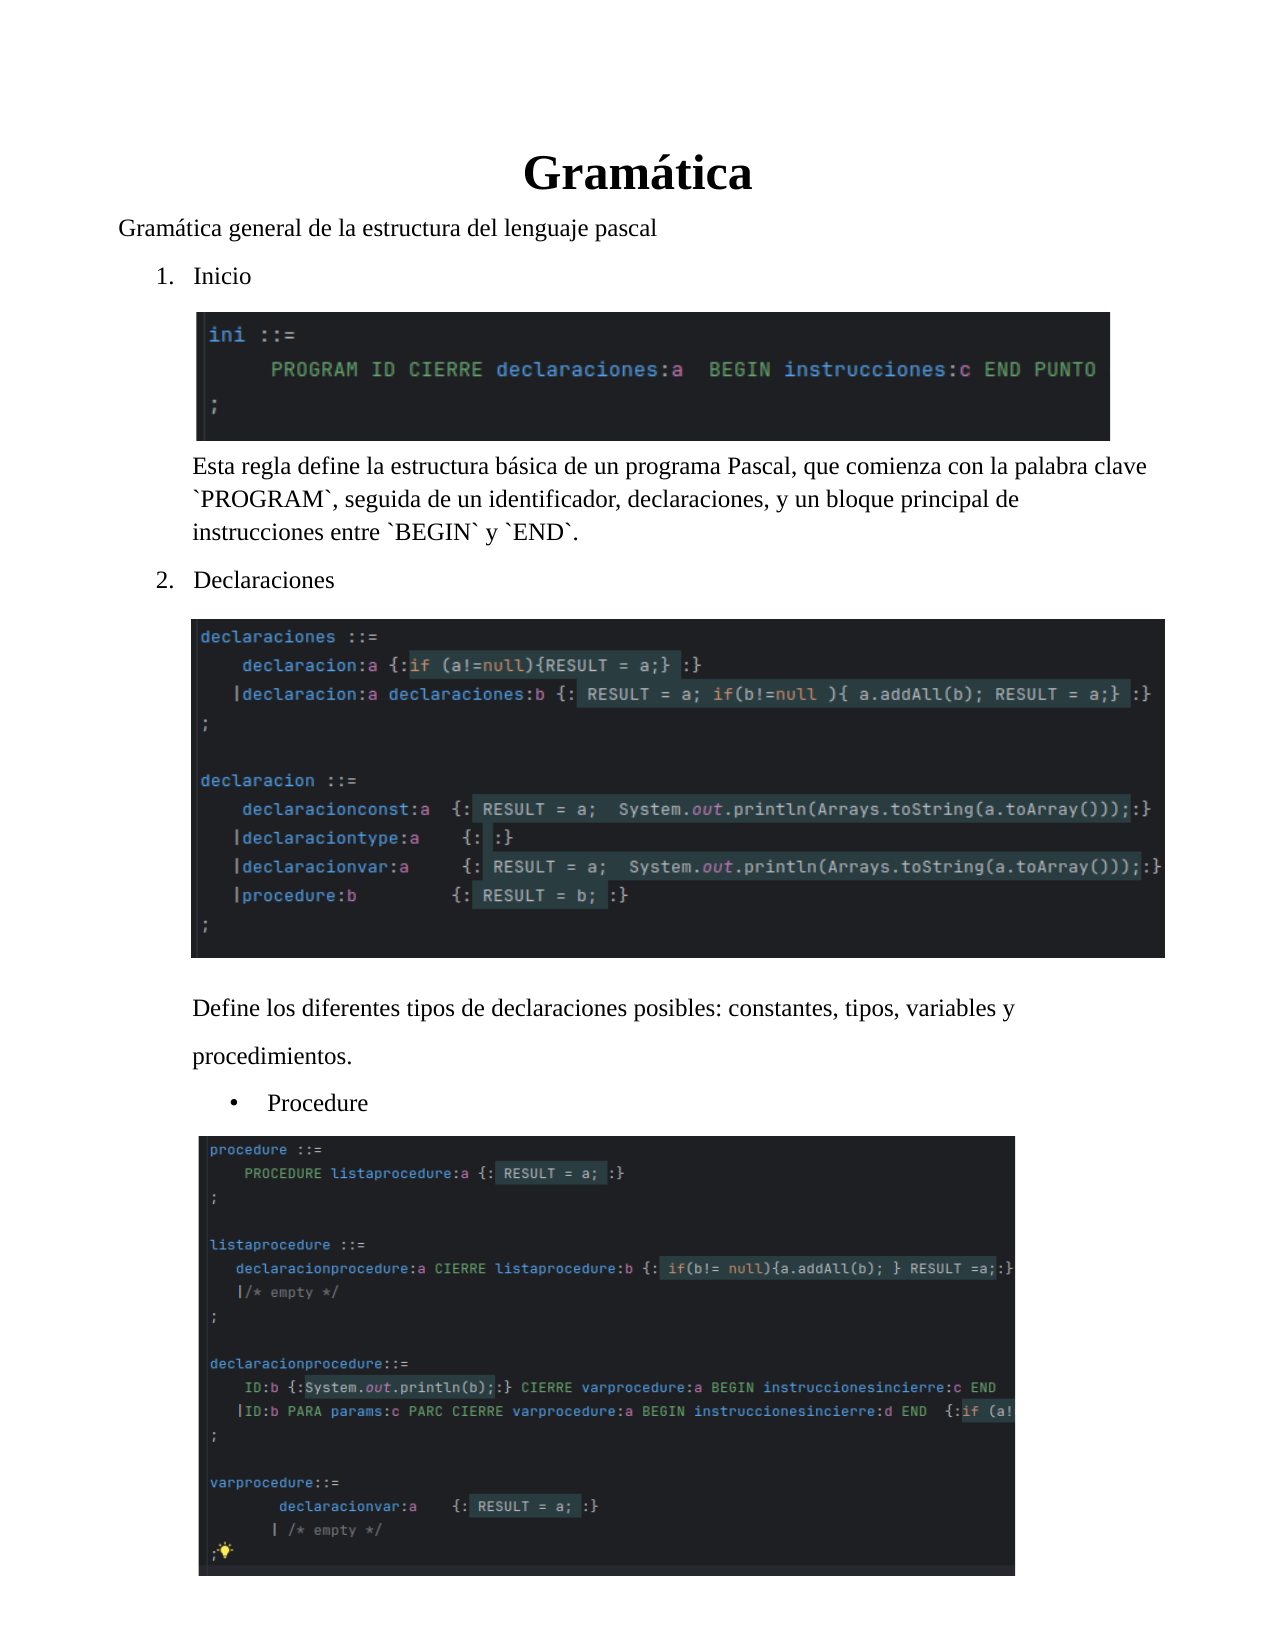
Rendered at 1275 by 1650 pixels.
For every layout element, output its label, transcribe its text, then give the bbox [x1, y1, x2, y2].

list Inicio [156, 261, 1157, 289]
picture [198, 1136, 1016, 1576]
subtitle Gramática [118, 143, 1157, 201]
text Gramática general de la estructura del lenguaje pascal [118, 213, 1157, 242]
picture [196, 312, 1111, 441]
text Define los diferentes tipos de declaraciones posibles: constantes, tipos, variables y [118, 993, 1157, 1022]
list Procedure [229, 1088, 1157, 1117]
picture [191, 619, 1165, 958]
text Esta regla define la estructura básica de un programa Pascal, que comienza con la palabra clave `PROGRAM`, seguida de un identificador, declaraciones, y un bloque principal de instrucciones entre `BEGIN` y `END`. [118, 451, 1157, 546]
list Declaraciones [156, 565, 1157, 593]
text procedimientos. [118, 1041, 1157, 1069]
